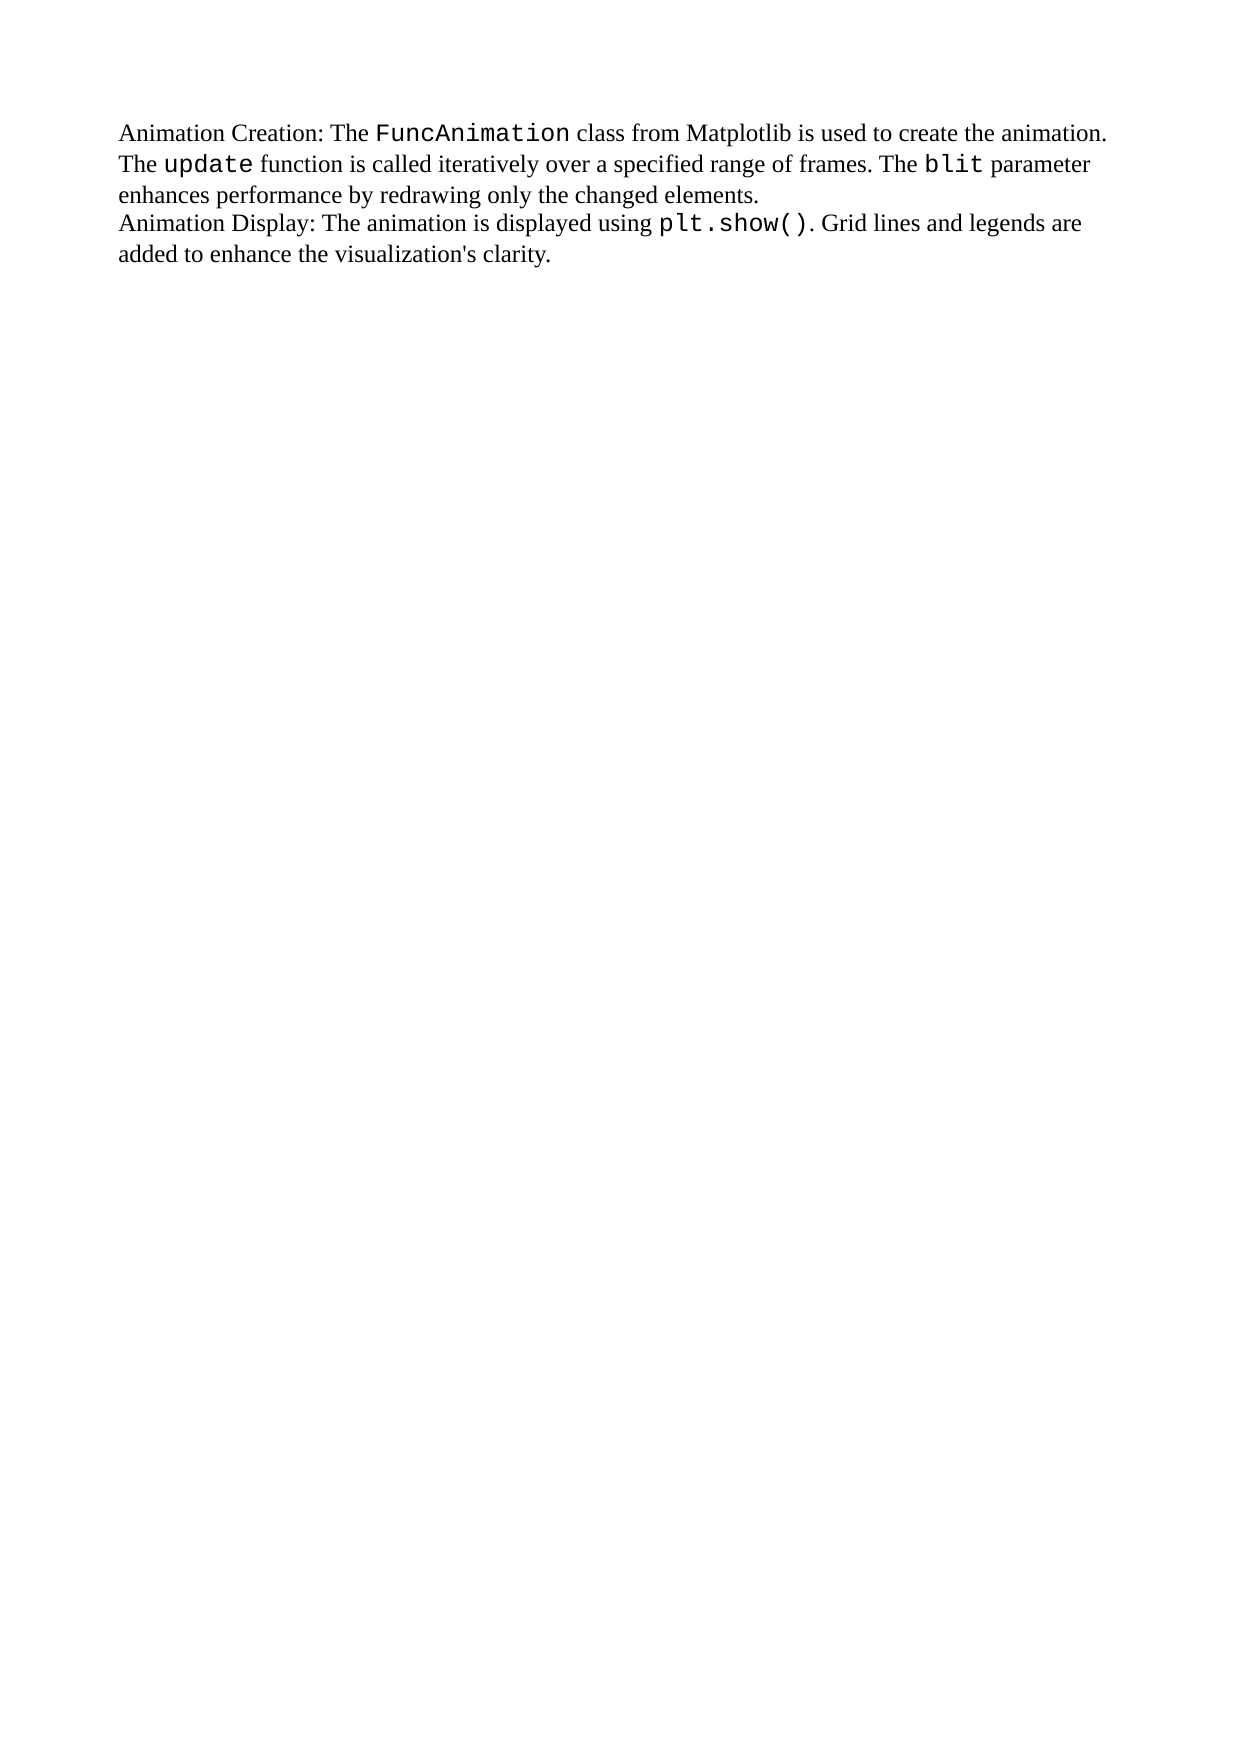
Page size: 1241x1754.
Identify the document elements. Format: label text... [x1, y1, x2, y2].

text Animation Creation: The FuncAnimation class from Matplotlib is used to create the animation. The update function is called iteratively over a specified range of frames. The blit parameter enhances performance by redrawing only the changed elements. [118, 118, 1122, 208]
text Animation Display: The animation is displayed using plt.show(). Grid lines and legends are added to enhance the visualization's clarity. [118, 208, 1122, 268]
